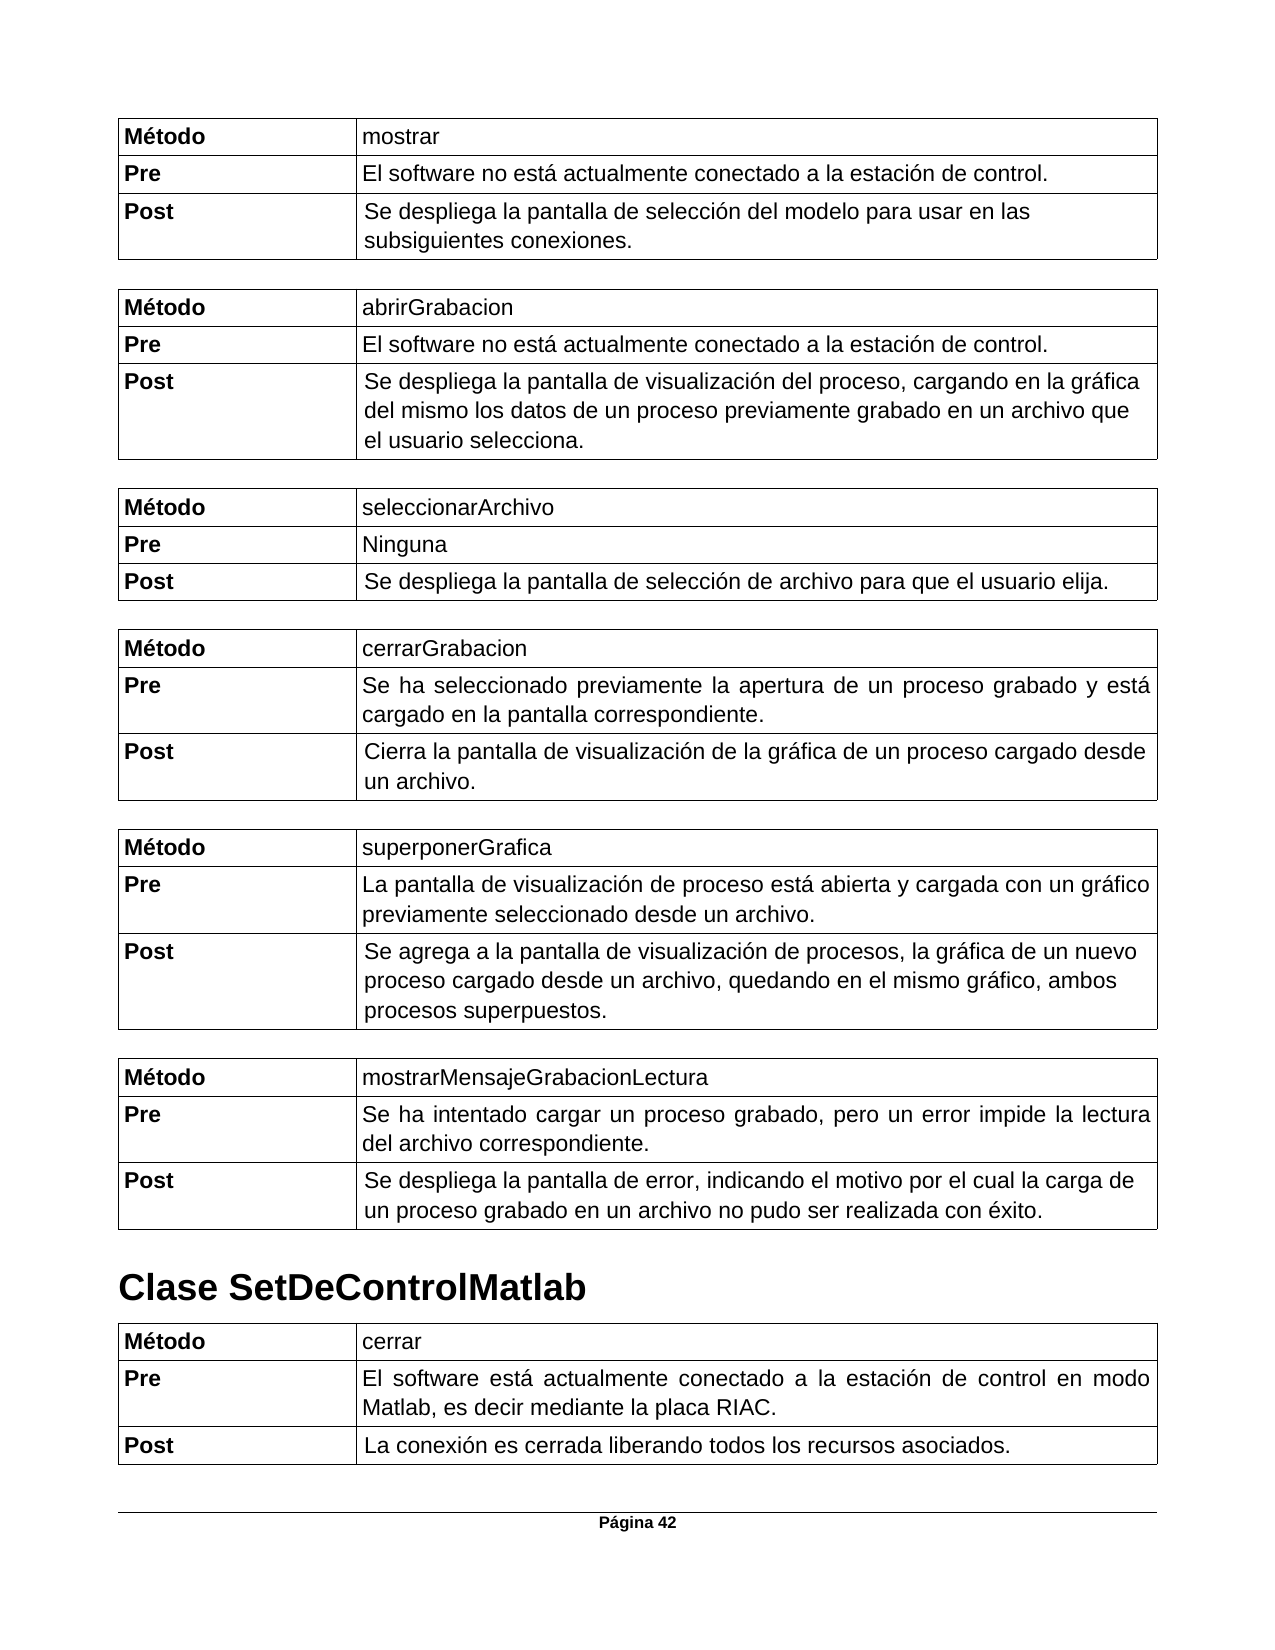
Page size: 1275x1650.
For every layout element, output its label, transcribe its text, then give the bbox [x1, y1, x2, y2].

table_header Método [119, 630, 356, 667]
table_cell Post [119, 564, 356, 600]
table_cell Cierra la pantalla de visualización de la gráfica de un proceso cargado desde un archivo. [357, 734, 1157, 800]
table_cell Pre [119, 156, 356, 192]
table_cell Se agrega a la pantalla de visualización de procesos, la gráfica de un nuevo proceso cargado desde un archivo, quedando en el mismo gráfico, ambos procesos superpuestos. [357, 934, 1157, 1029]
table_header Método [119, 290, 356, 326]
table_cell Pre [119, 867, 356, 933]
table_cell Post [119, 364, 356, 459]
table_cell El software está actualmente conectado a la estación de control en modo Matlab, es decir mediante la placa RIAC. [357, 1361, 1157, 1426]
table_header cerrar [357, 1324, 1157, 1360]
table_header Método [119, 830, 356, 866]
table_cell Post [119, 194, 356, 259]
table_cell Post [119, 1427, 356, 1464]
table_cell La conexión es cerrada liberando todos los recursos asociados. [357, 1427, 1157, 1464]
table_cell Pre [119, 668, 356, 733]
table_header Método [119, 119, 356, 155]
table_cell Pre [119, 1361, 356, 1426]
table_cell El software no está actualmente conectado a la estación de control. [357, 327, 1157, 363]
table_header cerrarGrabacion [357, 630, 1157, 667]
table_cell La pantalla de visualización de proceso está abierta y cargada con un gráfico previamente seleccionado desde un archivo. [357, 867, 1157, 933]
table_cell Pre [119, 1097, 356, 1162]
table_header seleccionarArchivo [357, 489, 1157, 526]
table_cell Se ha intentado cargar un proceso grabado, pero un error impide la lectura del archivo correspondiente. [357, 1097, 1157, 1162]
table_header Método [119, 489, 356, 526]
table_cell Se ha seleccionado previamente la apertura de un proceso grabado y está cargado en la pantalla correspondiente. [357, 668, 1157, 733]
table_cell Se despliega la pantalla de error, indicando el motivo por el cual la carga de un proceso grabado en un archivo no pudo ser realizada con éxito. [357, 1163, 1157, 1229]
subtitle Clase SetDeControlMatlab [118, 1266, 1157, 1308]
table_cell Ninguna [357, 527, 1157, 563]
table_cell Post [119, 734, 356, 800]
table_cell Post [119, 1163, 356, 1229]
table_cell Se despliega la pantalla de selección del modelo para usar en las subsiguientes conexiones. [357, 194, 1157, 259]
table_header mostrarMensajeGrabacionLectura [357, 1059, 1157, 1096]
table_header mostrar [357, 119, 1157, 155]
table_header Método [119, 1324, 356, 1360]
table_cell Pre [119, 327, 356, 363]
table_cell El software no está actualmente conectado a la estación de control. [357, 156, 1157, 192]
table_cell Se despliega la pantalla de selección de archivo para que el usuario elija. [357, 564, 1157, 600]
table_header abrirGrabacion [357, 290, 1157, 326]
table_header superponerGrafica [357, 830, 1157, 866]
table_cell Post [119, 934, 356, 1029]
table_header Método [119, 1059, 356, 1096]
table_cell Se despliega la pantalla de visualización del proceso, cargando en la gráfica del mismo los datos de un proceso previamente grabado en un archivo que el usuario selecciona. [357, 364, 1157, 459]
table_cell Pre [119, 527, 356, 563]
